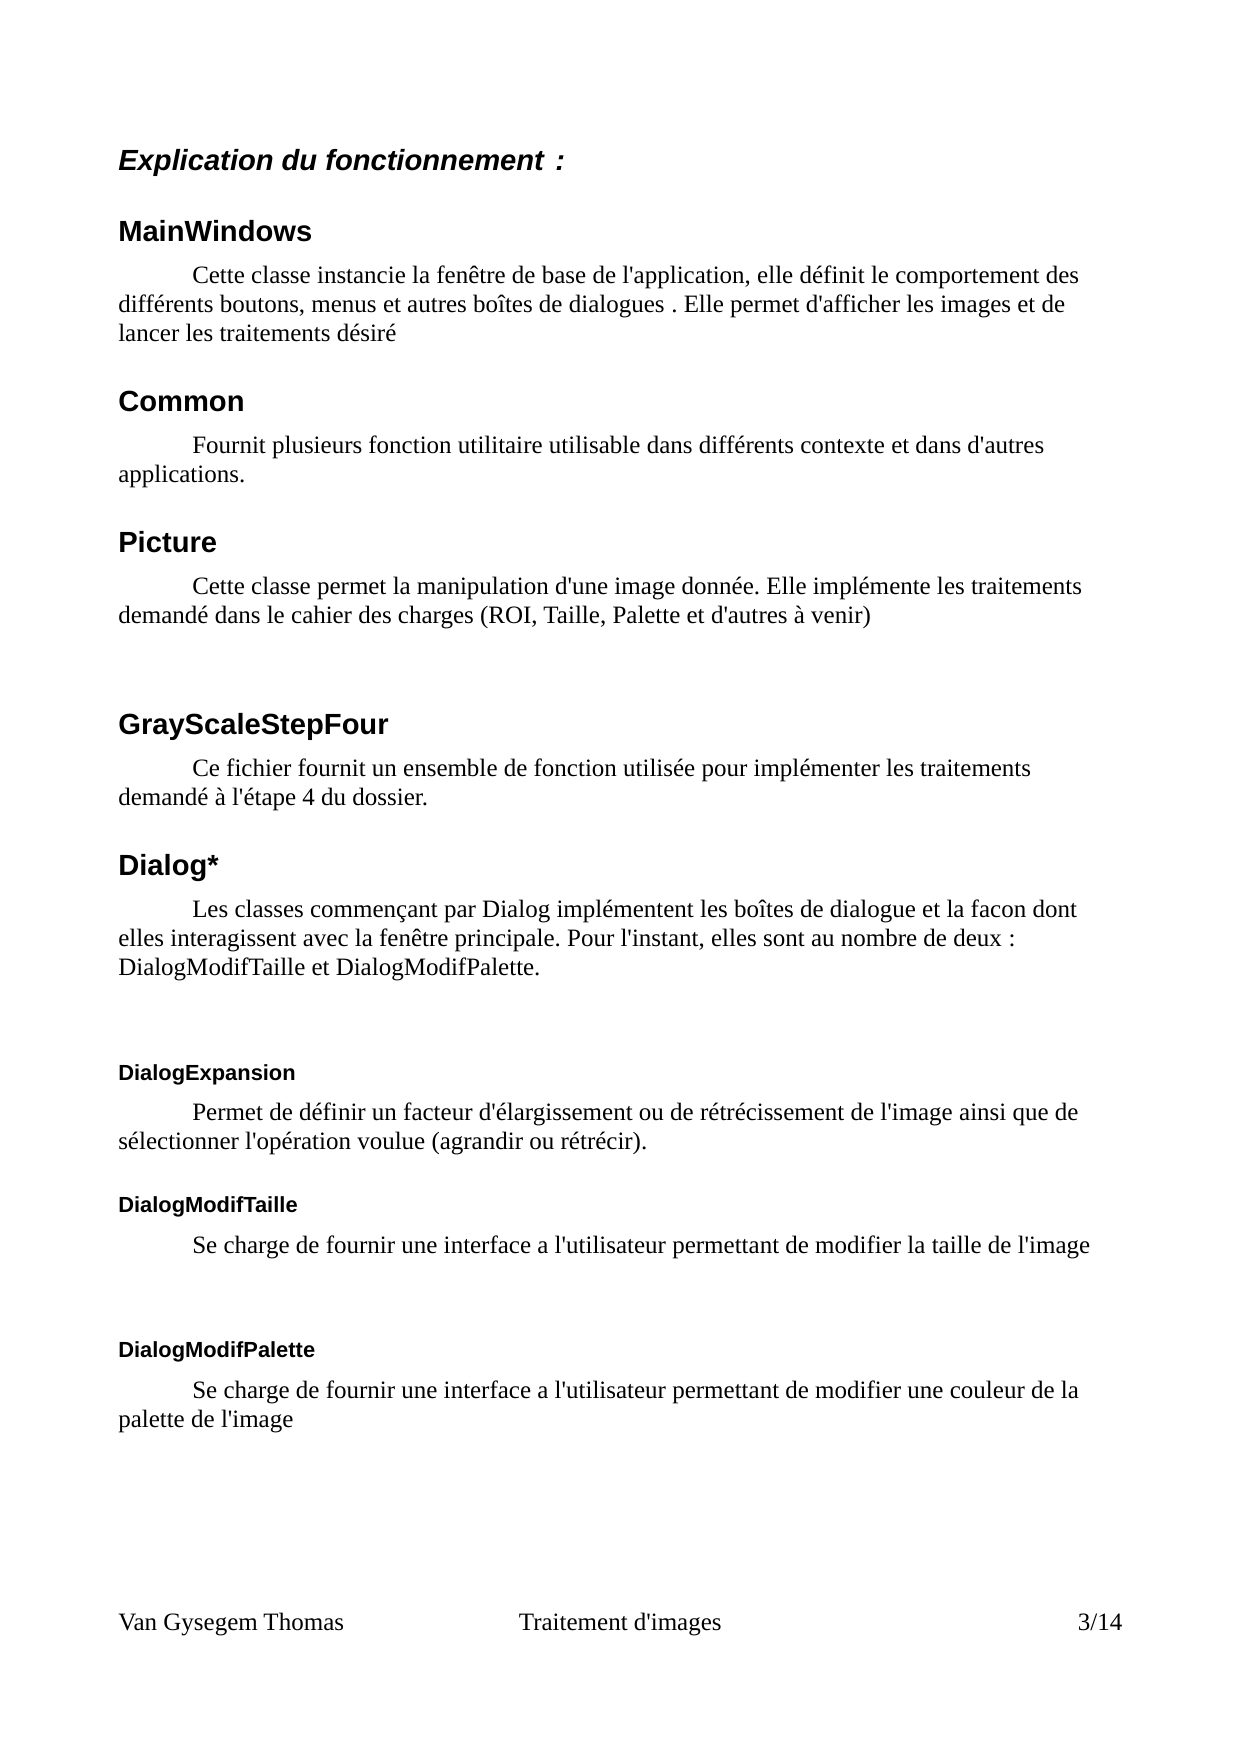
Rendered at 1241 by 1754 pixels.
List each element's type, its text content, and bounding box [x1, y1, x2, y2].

subtitle Explication du fonctionnement : [118, 143, 1122, 177]
text Se charge de fournir une interface a l'utilisateur permettant de modifier la taille de l'image [118, 1230, 1122, 1258]
text Ce fichier fournit un ensemble de fonction utilisée pour implémenter les traitements demandé à l'étape 4 du dossier. [118, 753, 1122, 811]
subtitle Dialog* [118, 848, 1122, 882]
subtitle MainWindows [118, 214, 1122, 248]
subtitle DialogModifTaille [118, 1192, 1122, 1217]
subtitle DialogExpansion [118, 1059, 1122, 1084]
subtitle Picture [118, 525, 1122, 558]
text Cette classe instancie la fenêtre de base de l'application, elle définit le comportement des différents boutons, menus et autres boîtes de dialogues . Elle permet d'afficher les images et de lancer les traitements désiré [118, 260, 1122, 346]
text Cette classe permet la manipulation d'une image donnée. Elle implémente les traitements demandé dans le cahier des charges (ROI, Taille, Palette et d'autres à venir) [118, 571, 1122, 628]
text Se charge de fournir une interface a l'utilisateur permettant de modifier une couleur de la palette de l'image [118, 1375, 1122, 1432]
text Fournit plusieurs fonction utilitaire utilisable dans différents contexte et dans d'autres applications. [118, 430, 1122, 487]
text Permet de définir un facteur d'élargissement ou de rétrécissement de l'image ainsi que de sélectionner l'opération voulue (agrandir ou rétrécir). [118, 1097, 1122, 1154]
text Les classes commençant par Dialog implémentent les boîtes de dialogue et la facon dont elles interagissent avec la fenêtre principale. Pour l'instant, elles sont au nombre de deux : DialogModifTaille et DialogModifPalette. [118, 894, 1122, 981]
subtitle GrayScaleStepFour [118, 707, 1122, 741]
subtitle DialogModifPalette [118, 1337, 1122, 1362]
subtitle Common [118, 384, 1122, 417]
